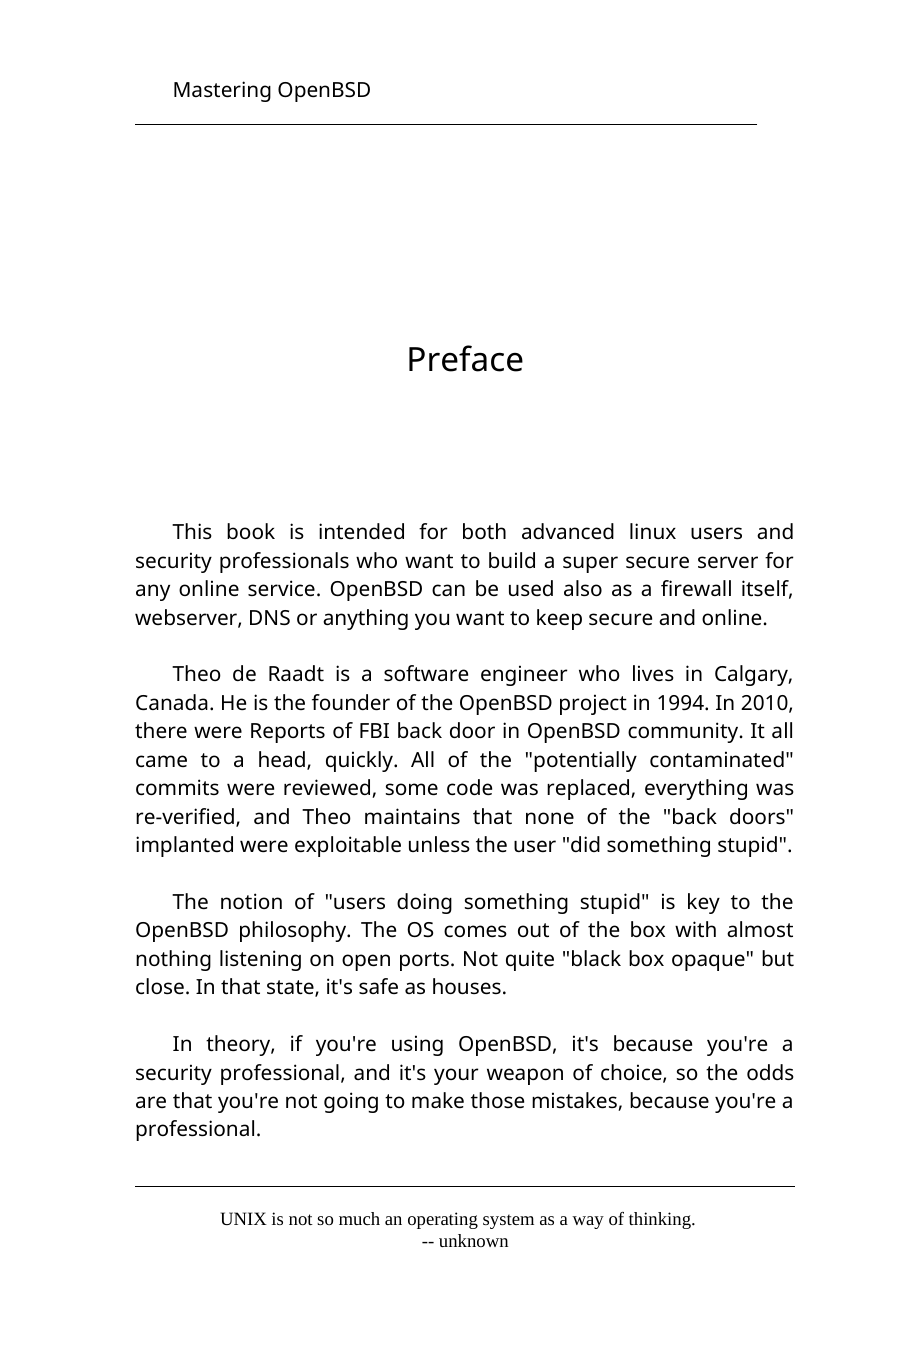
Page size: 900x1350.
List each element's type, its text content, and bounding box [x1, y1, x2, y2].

text This book is intended for both advanced linux users and security professionals who want to build a super secure server for any online service. OpenBSD can be used also as a firewall itself, webserver, DNS or anything you want to keep secure and online. [135, 517, 795, 631]
text The notion of "users doing something stupid" is key to the OpenBSD philosophy. The OS comes out of the box with almost nothing listening on open ports. Not quite "black box opaque" but close. In that state, it's safe as houses. [135, 887, 795, 1001]
text Preface [135, 336, 795, 381]
text In theory, if you're using OpenBSD, it's because you're a security professional, and it's your weapon of choice, so the odds are that you're not going to make those mistakes, because you're a professional. [135, 1029, 795, 1143]
text Theo de Raadt is a software engineer who lives in Calgary, Canada. He is the founder of the OpenBSD project in 1994. In 2010, there were Reports of FBI back door in OpenBSD community. It all came to a head, quickly. All of the "potentially contaminated" commits were reviewed, some code was replaced, everything was re-verified, and Theo maintains that none of the "back doors" implanted were exploitable unless the user "did something stupid". [135, 659, 795, 859]
